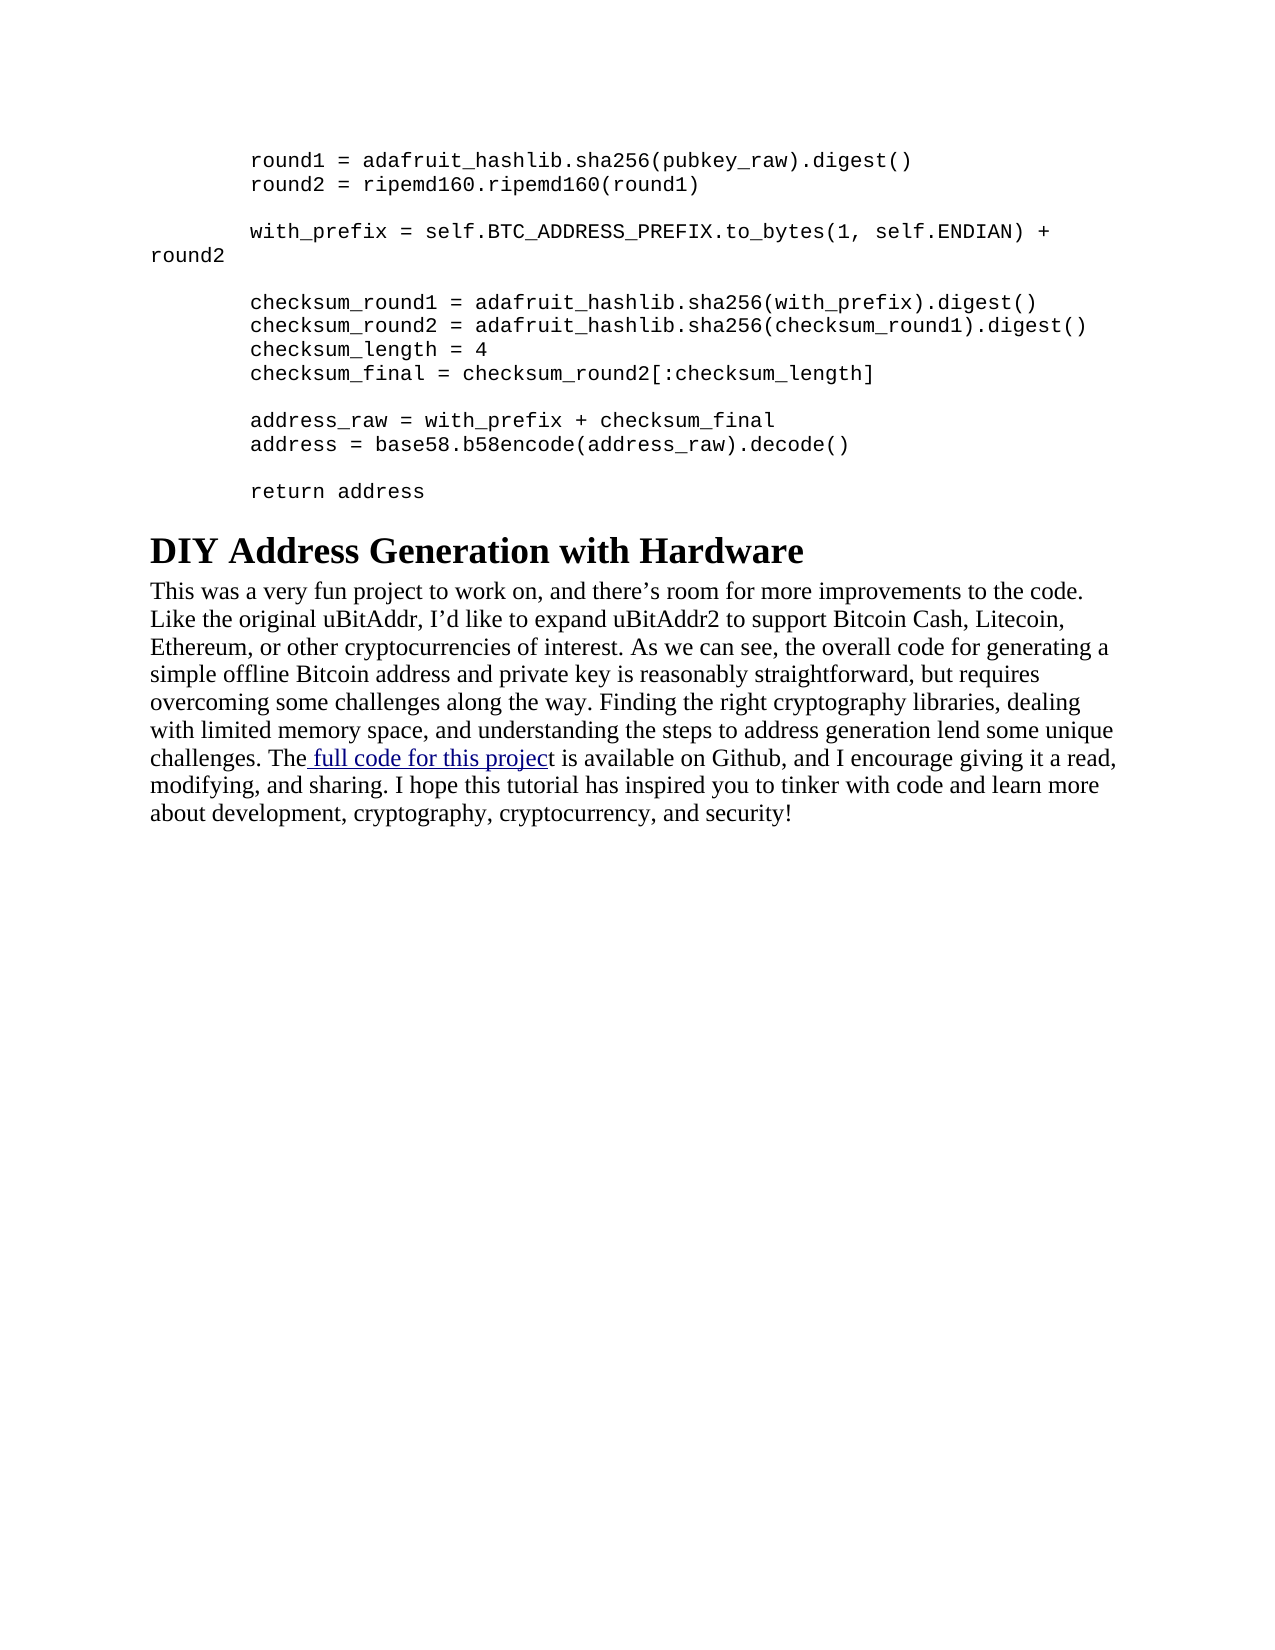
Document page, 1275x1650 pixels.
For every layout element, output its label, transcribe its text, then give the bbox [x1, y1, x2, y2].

text with_prefix = self.BTC_ADDRESS_PREFIX.to_bytes(1, self.ENDIAN) + round2 [150, 221, 1125, 268]
text round2 = ripemd160.ripemd160(round1) [150, 174, 1125, 197]
text round1 = adafruit_hashlib.sha256(pubkey_raw).digest() [150, 150, 1125, 174]
text checksum_final = checksum_round2[:checksum_length] [150, 363, 1125, 386]
text address = base58.b58encode(address_raw).decode() [150, 434, 1125, 457]
text checksum_round2 = adafruit_hashlib.sha256(checksum_round1).digest() [150, 316, 1125, 339]
text checksum_round1 = adafruit_hashlib.sha256(with_prefix).digest() [150, 292, 1125, 316]
text return address [150, 481, 1125, 505]
text This was a very fun project to work on, and there’s room for more improvements to the code. Like the original uBitAddr, I’d like to expand uBitAddr2 to support Bitcoin Cash, Litecoin, Ethereum, or other cryptocurrencies of interest. As we can see, the overall code for generating a simple offline Bitcoin address and private key is reasonably straightforward, but requires overcoming some challenges along the way. Finding the right cryptography libraries, dealing with limited memory space, and understanding the steps to address generation lend some unique challenges. The full code for this project is available on Github, and I encourage giving it a read, modifying, and sharing. I hope this tutorial has inspired you to tinker with code and learn more about development, cryptography, cryptocurrency, and security! [150, 577, 1125, 827]
text checksum_length = 4 [150, 339, 1125, 363]
text address_raw = with_prefix + checksum_final [150, 410, 1125, 434]
subtitle DIY Address Generation with Hardware [150, 530, 1125, 571]
